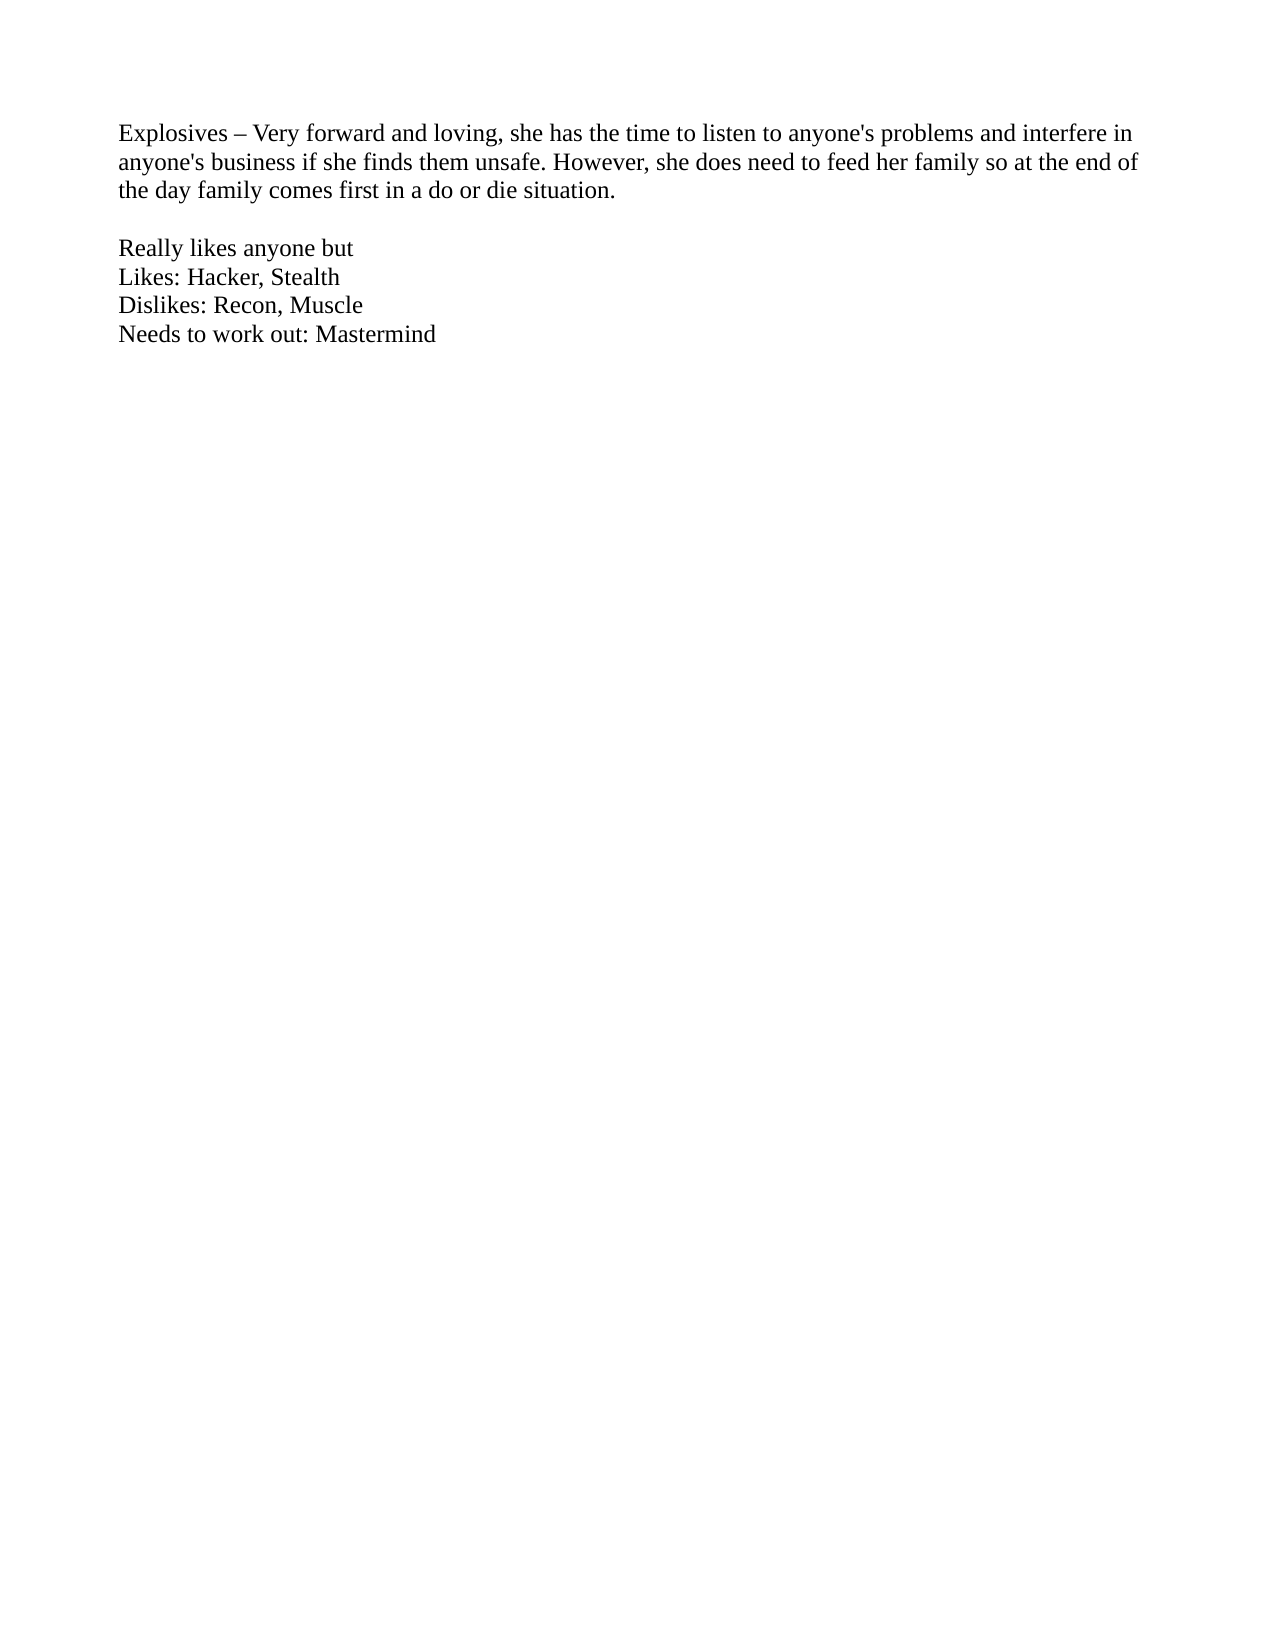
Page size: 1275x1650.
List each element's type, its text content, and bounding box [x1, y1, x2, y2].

text Needs to work out: Mastermind [118, 319, 1157, 348]
text Dislikes: Recon, Muscle [118, 291, 1157, 319]
text Explosives – Very forward and loving, she has the time to listen to anyone's problems and interfere in anyone's business if she finds them unsafe. However, she does need to feed her family so at the end of the day family comes first in a do or die situation. [118, 118, 1157, 204]
text Really likes anyone but Likes: Hacker, Stealth [118, 233, 1157, 291]
